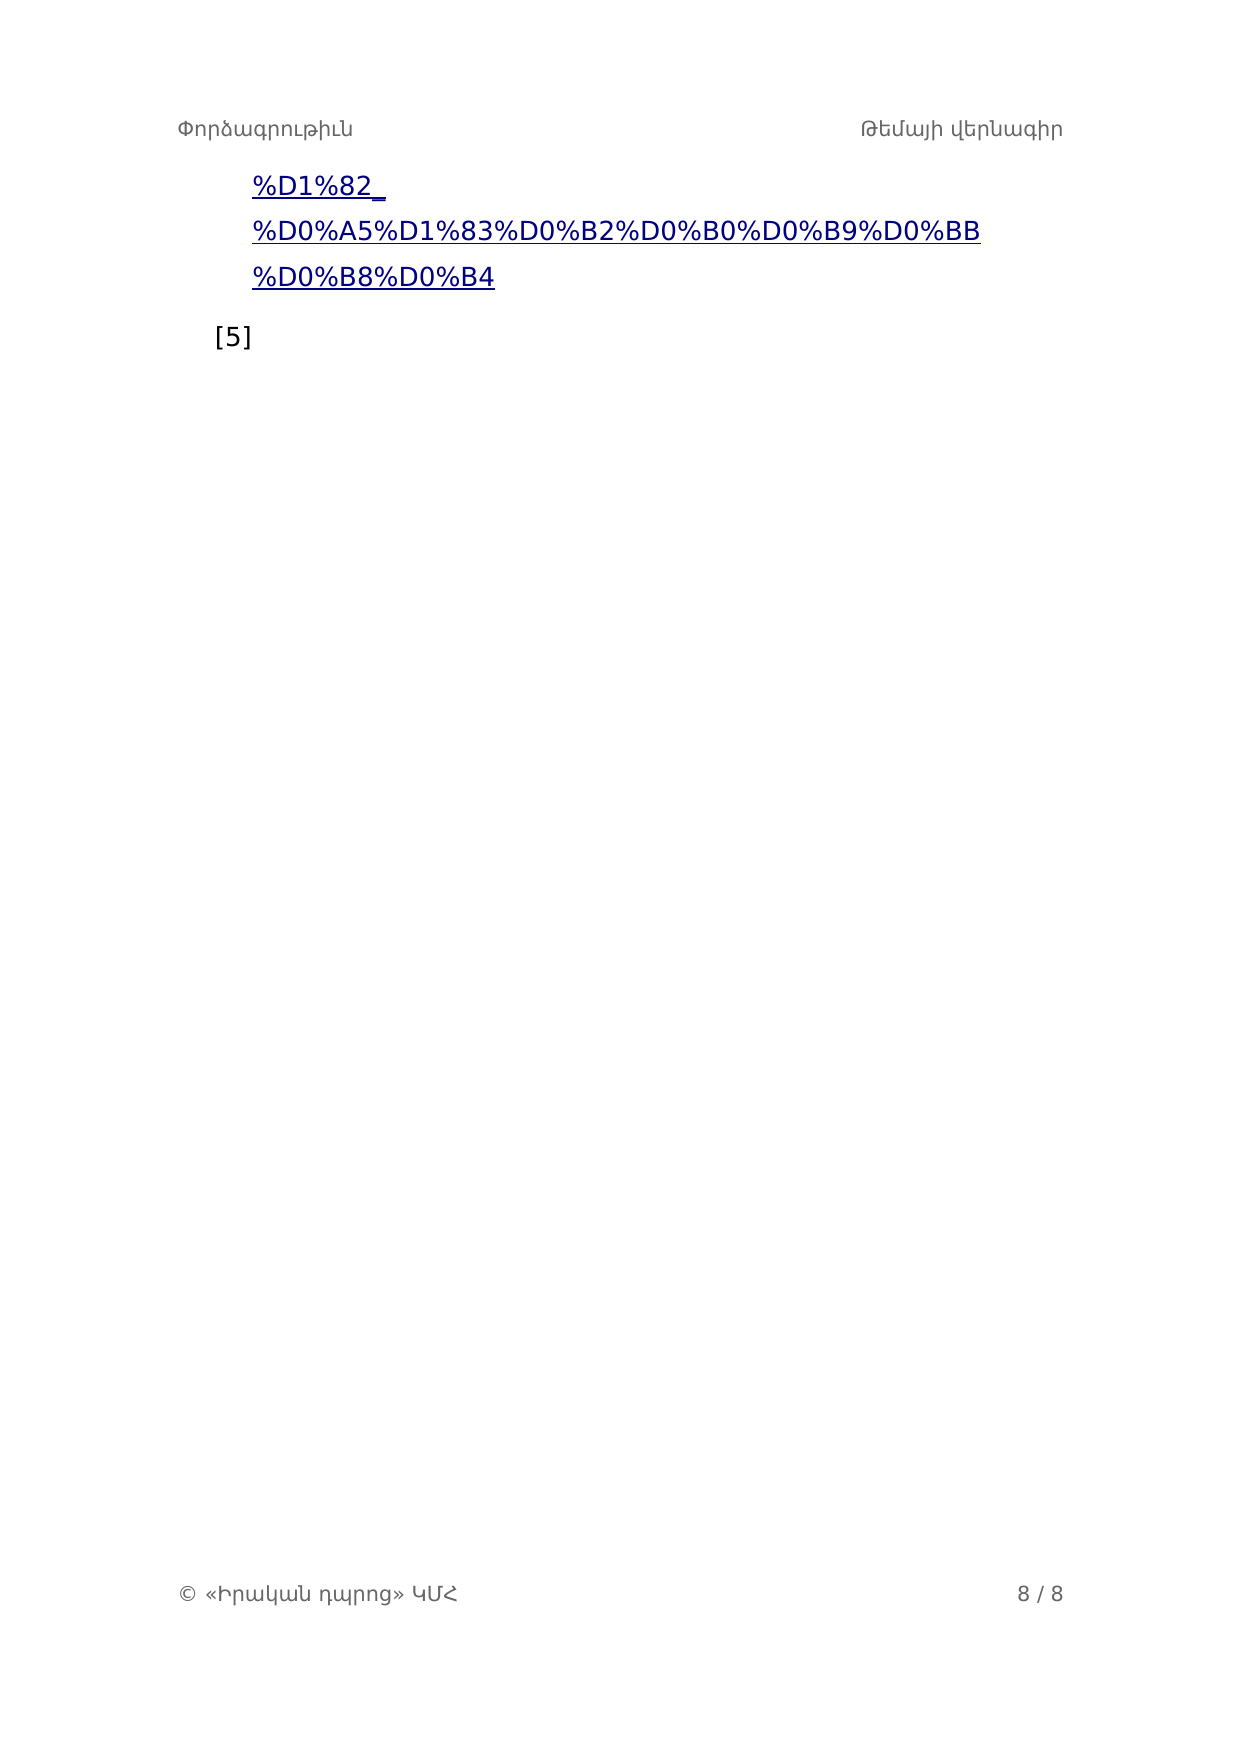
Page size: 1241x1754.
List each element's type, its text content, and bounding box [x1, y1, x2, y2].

list %D1%82_%D0%A5%D1%83%D0%B2%D0%B0%D0%B9%D0%BB%D0%B8%D0%B4 [214, 171, 1063, 293]
